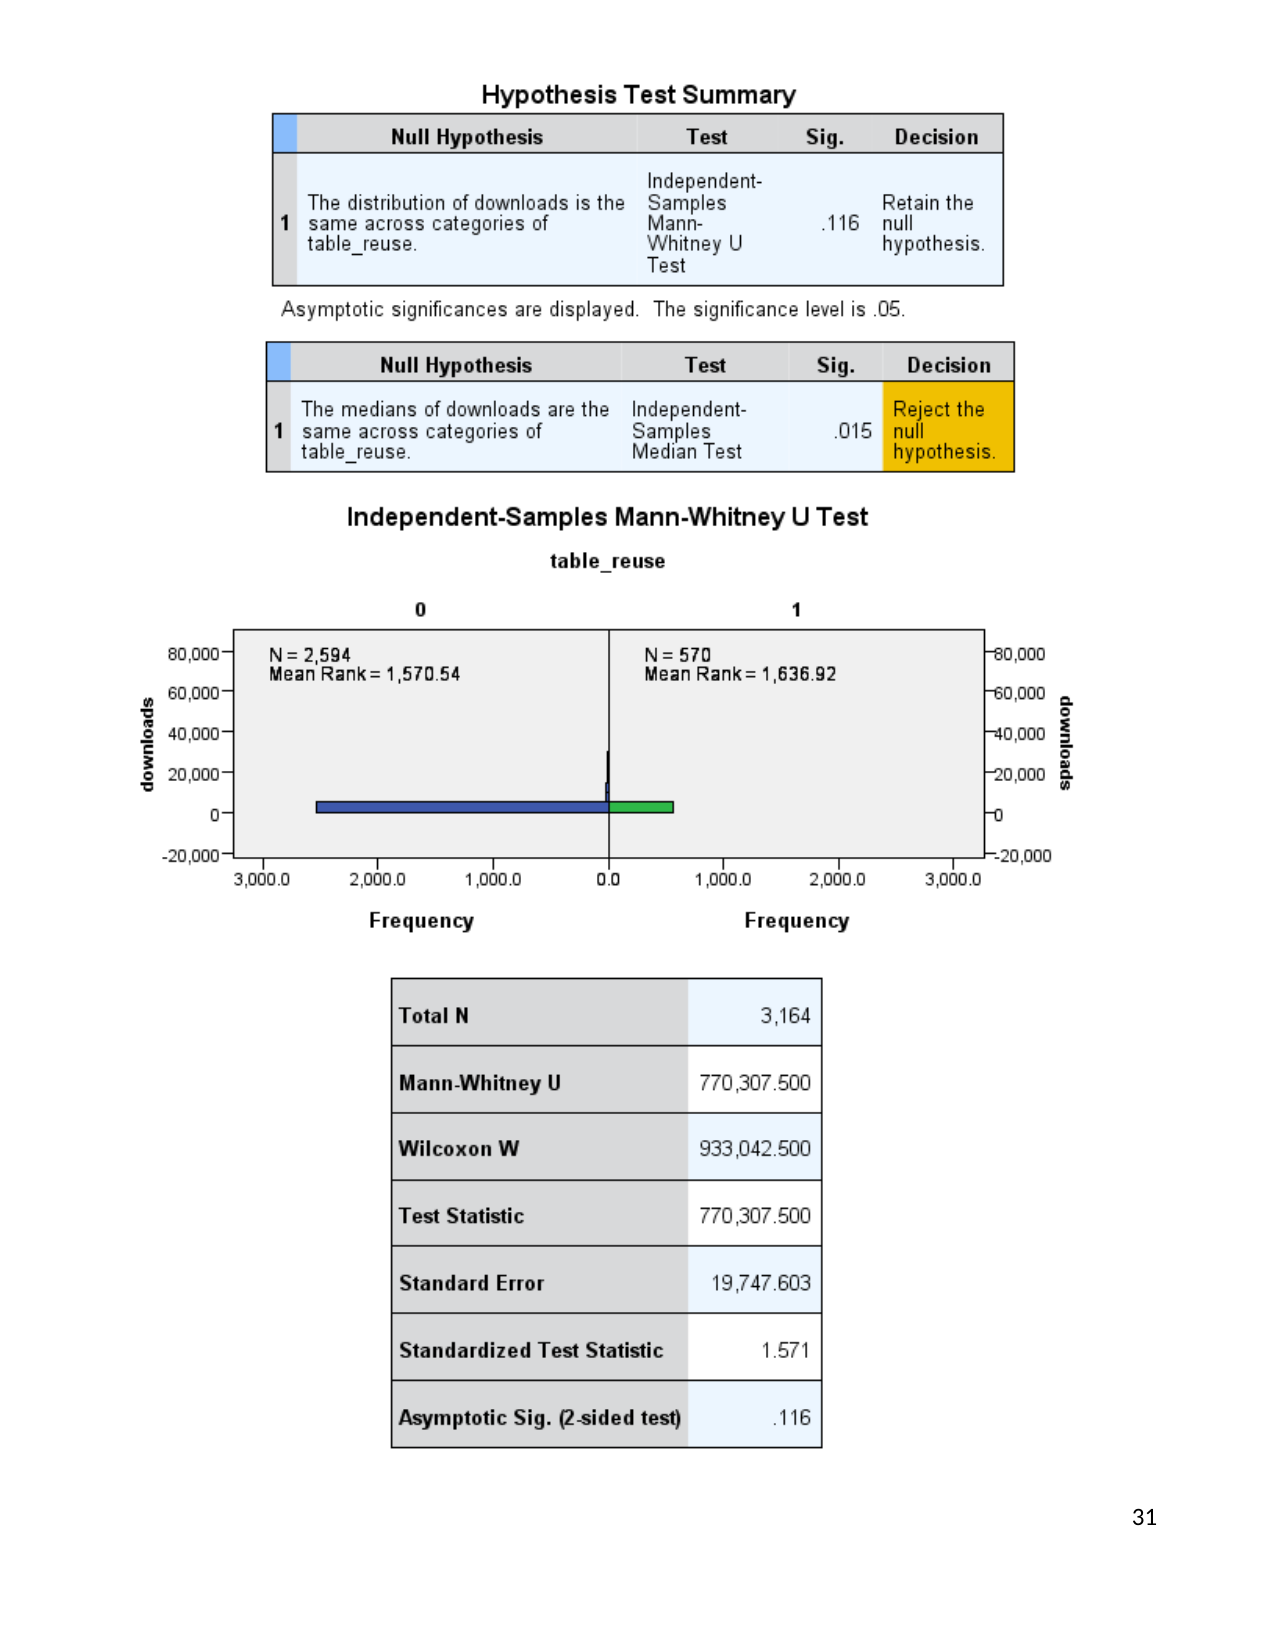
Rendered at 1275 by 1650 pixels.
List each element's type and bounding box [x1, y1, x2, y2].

picture [133, 72, 1142, 1494]
